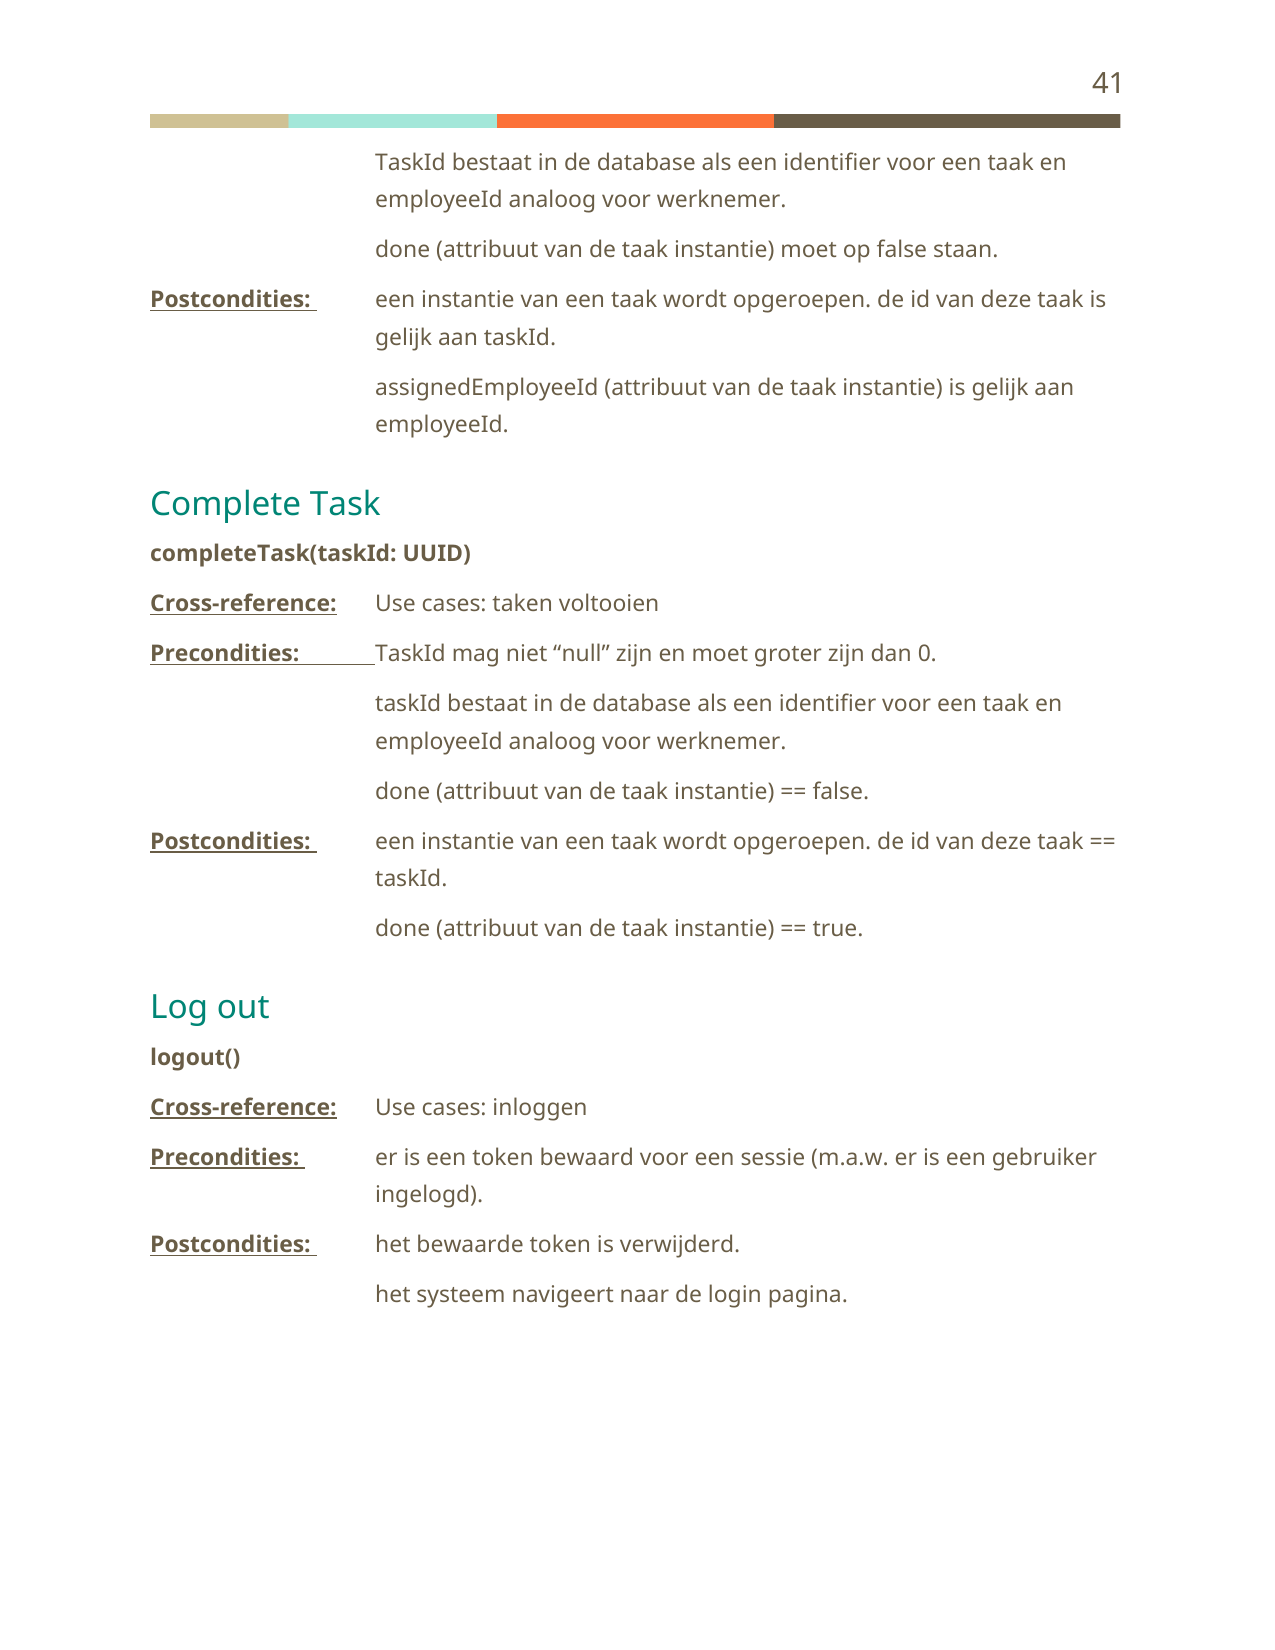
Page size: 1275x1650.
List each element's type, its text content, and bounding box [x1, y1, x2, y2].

text done (attribuut van de taak instantie) == false. [300, 775, 1125, 806]
text Precondities: er is een token bewaard voor een sessie (m.a.w. er is een gebruiker ingelogd). [150, 1141, 1125, 1210]
text Precondities: TaskId mag niet “null” zijn en moet groter zijn dan 0. [150, 637, 1125, 668]
text TaskId bestaat in de database als een identifier voor een taak en employeeId analoog voor werknemer. [150, 146, 1125, 215]
text het systeem navigeert naar de login pagina. [150, 1278, 1125, 1310]
text Cross-reference: Use cases: inloggen [150, 1091, 1125, 1122]
text done (attribuut van de taak instantie) == true. [300, 912, 1125, 943]
text done (attribuut van de taak instantie) moet op false staan. [150, 233, 1125, 265]
subtitle Log out [150, 983, 1125, 1028]
text assignedEmployeeId (attribuut van de taak instantie) is gelijk aan employeeId. [150, 371, 1125, 440]
text completeTask(taskId: UUID) [150, 537, 1125, 568]
text taskId bestaat in de database als een identifier voor een taak en employeeId analoog voor werknemer. [150, 687, 1125, 756]
text Postcondities: een instantie van een taak wordt opgeroepen. de id van deze taak == taskId. [150, 825, 1125, 893]
subtitle Complete Task [150, 479, 1125, 525]
text Postcondities: het bewaarde token is verwijderd. [150, 1228, 1125, 1260]
picture [150, 114, 1121, 128]
text Cross-reference: Use cases: taken voltooien [150, 587, 1125, 618]
text logout() [150, 1041, 1125, 1072]
text Postcondities: een instantie van een taak wordt opgeroepen. de id van deze taak is gelijk aan taskId. [150, 283, 1125, 352]
